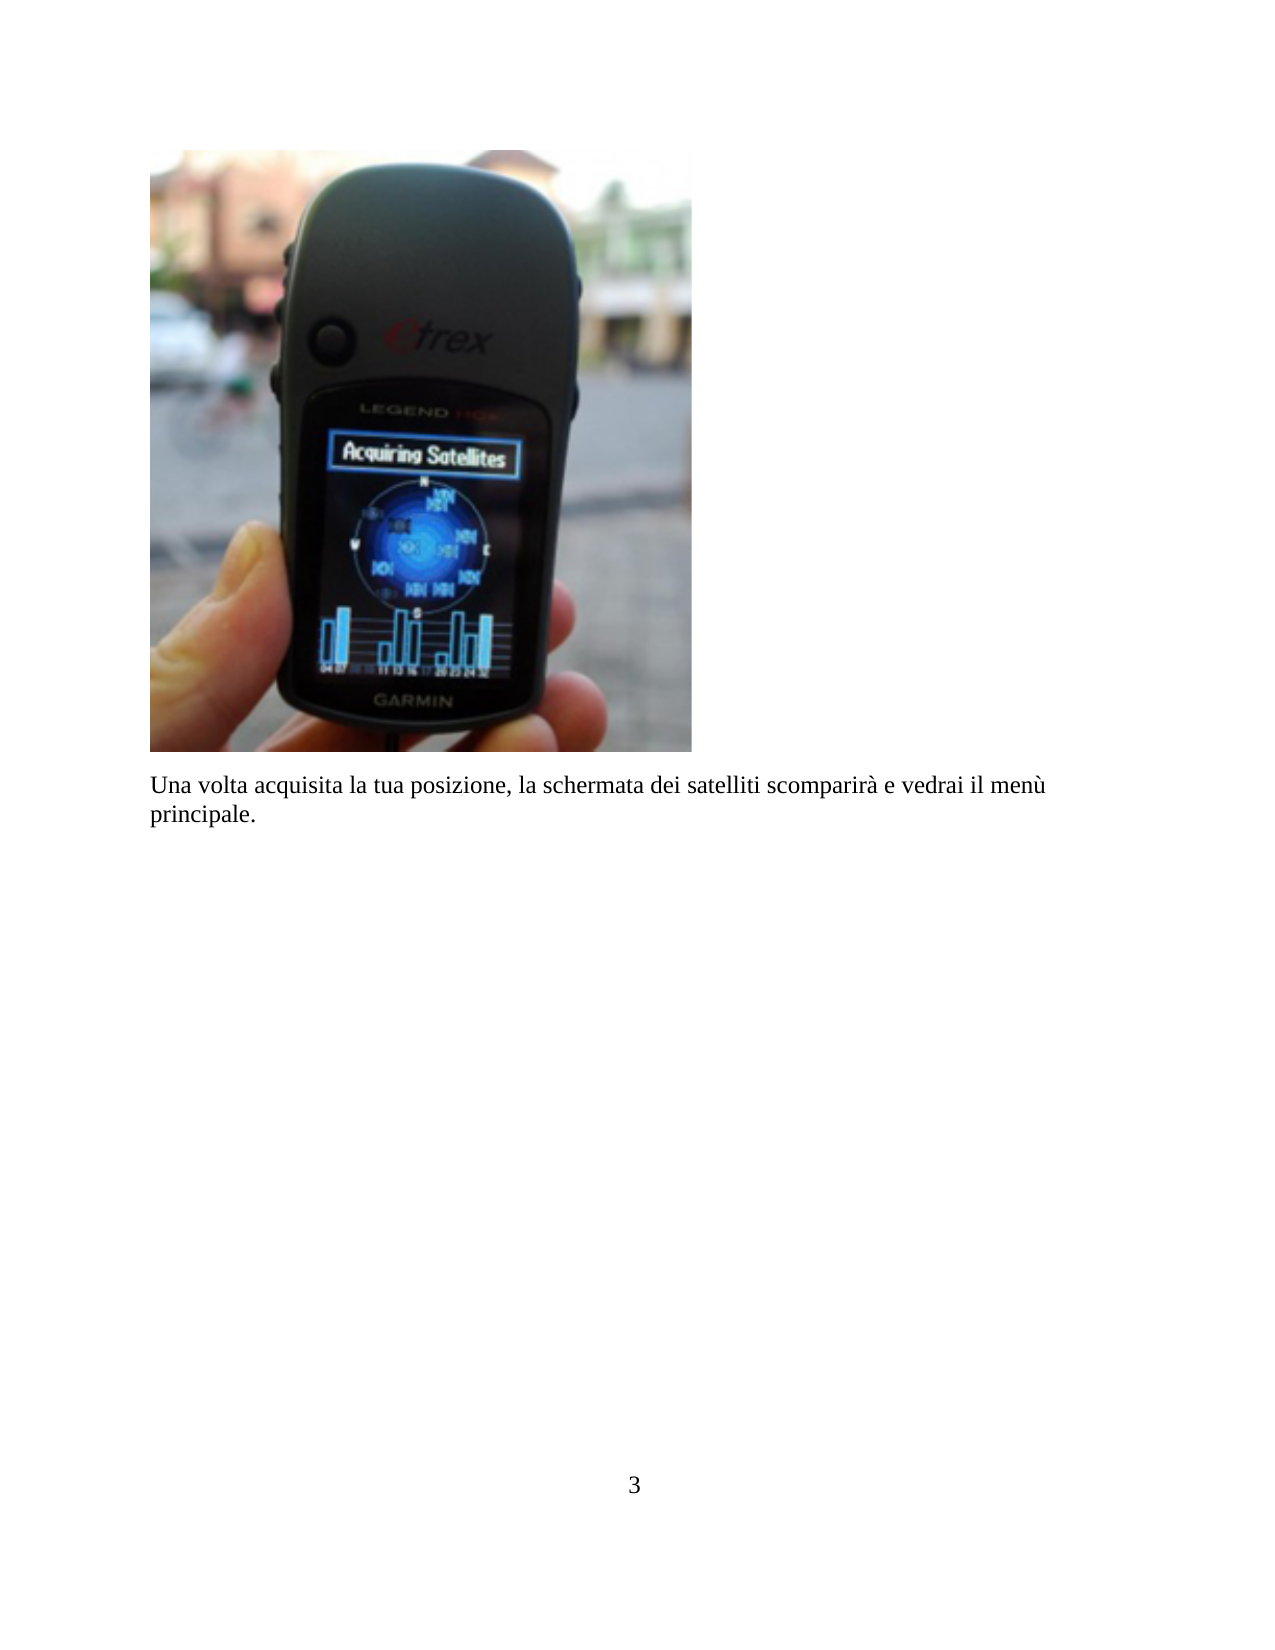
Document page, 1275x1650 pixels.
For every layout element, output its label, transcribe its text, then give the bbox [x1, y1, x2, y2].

text Una volta acquisita la tua posizione, la schermata dei satelliti scomparirà e vedrai il menù principale. [150, 770, 1125, 827]
picture [150, 150, 692, 752]
